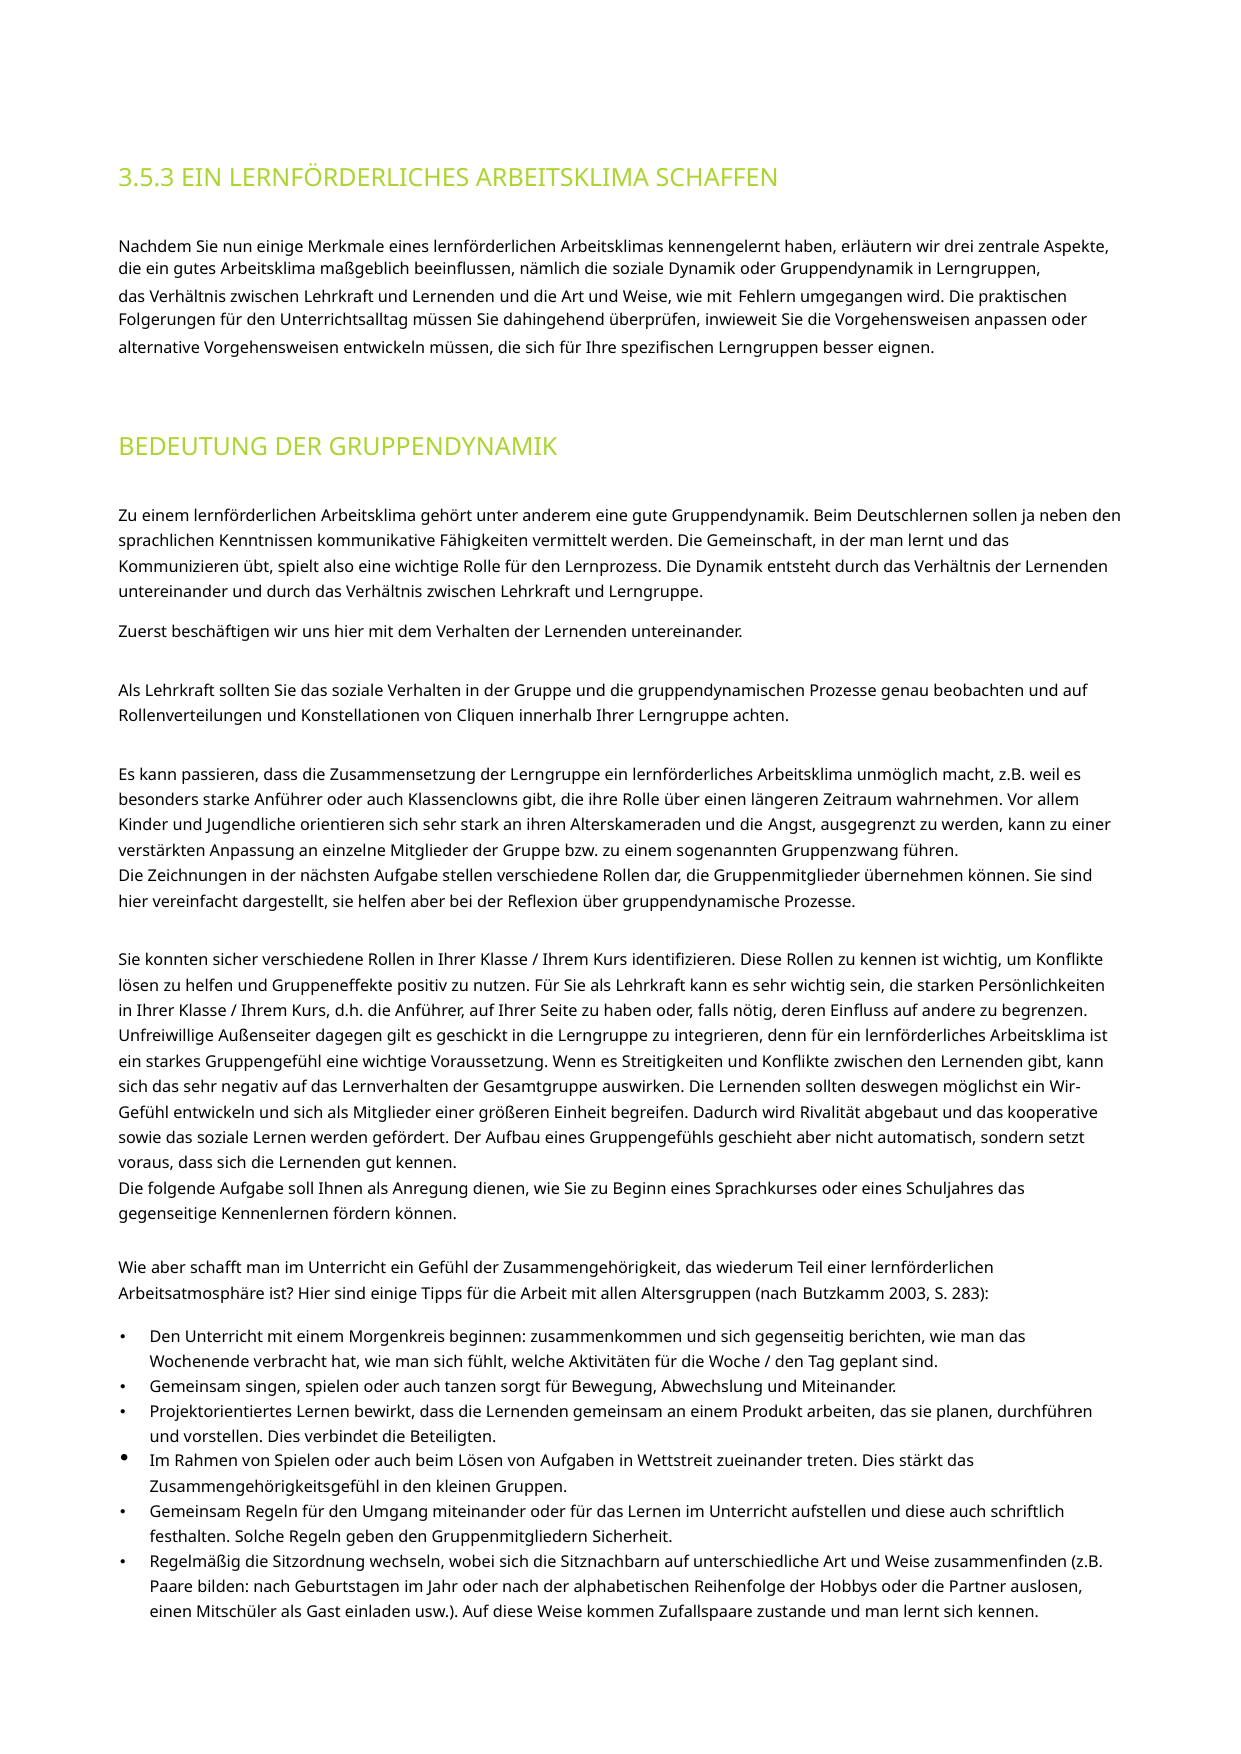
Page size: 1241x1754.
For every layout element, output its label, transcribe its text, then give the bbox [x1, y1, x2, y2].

text Die folgende Aufgabe soll Ihnen als Anregung dienen, wie Sie zu Beginn eines Sprachkurses oder eines Schuljahres das gegenseitige Kennenlernen fördern können. [118, 1177, 1122, 1224]
list Im Rahmen von Spielen oder auch beim Lösen von Aufgaben in Wettstreit zueinander treten. Dies stärkt das Zusammengehörigkeitsgefühl in den kleinen Gruppen. [120, 1447, 1122, 1497]
list Den Unterricht mit einem Morgenkreis beginnen: zusammenkommen und sich gegenseitig berichten, wie man das Wochenende verbracht hat, wie man sich fühlt, welche Aktivitäten für die Woche / den Tag geplant sind. [120, 1322, 1122, 1372]
text Nachdem Sie nun einige Merkmale eines lernförderlichen Arbeitsklimas kennengelernt haben, erläutern wir drei zentrale Aspekte, die ein gutes Arbeitsklima maßgeblich beeinflussen, nämlich die soziale Dynamik oder Gruppendynamik in Lerngruppen, das Verhältnis zwischen Lehrkraft und Lernenden und die Art und Weise, wie mit Fehlern umgegangen wird. Die praktischen Folgerungen für den Unterrichtsalltag müssen Sie dahingehend überprüfen, inwieweit Sie die Vorgehensweisen anpassen oder alternative Vorgehensweisen entwickeln müssen, die sich für Ihre spezifischen Lerngruppen besser eignen. [118, 235, 1122, 359]
list Regelmäßig die Sitzordnung wechseln, wobei sich die Sitznachbarn auf unterschiedliche Art und Weise zusammenfinden (z.B. Paare bilden: nach Geburtstagen im Jahr oder nach der alphabetischen Reihenfolge der Hobbys oder die Partner auslosen, einen Mitschüler als Gast einladen usw.). Auf diese Weise kommen Zufallspaare zustande und man lernt sich kennen. [120, 1547, 1122, 1622]
list Projektorientiertes Lernen bewirkt, dass die Lernenden gemeinsam an einem Produkt arbeiten, das sie planen, durchführen und vorstellen. Dies verbindet die Beteiligten. [120, 1397, 1122, 1447]
text Wie aber schafft man im Unterricht ein Gefühl der Zusammengehörigkeit, das wiederum Teil einer lernförderlichen Arbeitsatmosphäre ist? Hier sind einige Tipps für die Arbeit mit allen Altersgruppen (nach Butzkamm 2003, S. 283): [118, 1256, 1122, 1304]
text Die Zeichnungen in der nächsten Aufgabe stellen verschiedene Rollen dar, die Gruppenmitglieder übernehmen können. Sie sind hier vereinfacht dargestellt, sie helfen aber bei der Reflexion über gruppendynamische Prozesse. [118, 864, 1122, 912]
subtitle BEDEUTUNG DER GRUPPENDYNAMIK [118, 429, 1122, 463]
list Gemeinsam singen, spielen oder auch tanzen sorgt für Bewegung, Abwechslung und Miteinander. [120, 1372, 1122, 1397]
subtitle 3.5.3 EIN LERNFÖRDERLICHES ARBEITSKLIMA SCHAFFEN [118, 159, 1122, 193]
text Es kann passieren, dass die Zusammensetzung der Lerngruppe ein lernförderliches Arbeitsklima unmöglich macht, z.B. weil es besonders starke Anführer oder auch Klassenclowns gibt, die ihre Rolle über einen längeren Zeitraum wahrnehmen. Vor allem Kinder und Jugendliche orientieren sich sehr stark an ihren Alterskameraden und die Angst, ausgegrenzt zu werden, kann zu einer verstärkten Anpassung an einzelne Mitglieder der Gruppe bzw. zu einem sogenannten Gruppenzwang führen. [118, 763, 1122, 861]
text Als Lehrkraft sollten Sie das soziale Verhalten in der Gruppe und die gruppendynamischen Prozesse genau beobachten und auf Rollenverteilungen und Konstellationen von Cliquen innerhalb Ihrer Lerngruppe achten. [118, 679, 1122, 726]
list Gemeinsam Regeln für den Umgang miteinander oder für das Lernen im Unterricht aufstellen und diese auch schriftlich festhalten. Solche Regeln geben den Gruppenmitgliedern Sicherheit. [120, 1497, 1122, 1547]
text Sie konnten sicher verschiedene Rollen in Ihrer Klasse / Ihrem Kurs identifizieren. Diese Rollen zu kennen ist wichtig, um Konflikte lösen zu helfen und Gruppeneffekte positiv zu nutzen. Für Sie als Lehrkraft kann es sehr wichtig sein, die starken Persönlichkeiten in Ihrer Klasse / Ihrem Kurs, d.h. die Anführer, auf Ihrer Seite zu haben oder, falls nötig, deren Einfluss auf andere zu begrenzen. Unfreiwillige Außenseiter dagegen gilt es geschickt in die Lerngruppe zu integrieren, denn für ein lernförderliches Arbeitsklima ist ein starkes Gruppengefühl eine wichtige Voraussetzung. Wenn es Streitigkeiten und Konflikte zwischen den Lernenden gibt, kann sich das sehr negativ auf das Lernverhalten der Gesamtgruppe auswirken. Die Lernenden sollten deswegen möglichst ein Wir-Gefühl entwickeln und sich als Mitglieder einer größeren Einheit begreifen. Dadurch wird Rivalität abgebaut und das kooperative sowie das soziale Lernen werden gefördert. Der Aufbau eines Gruppengefühls geschieht aber nicht automatisch, sondern setzt voraus, dass sich die Lernenden gut kennen. [118, 948, 1122, 1174]
text Zu einem lernförderlichen Arbeitsklima gehört unter anderem eine gute Gruppendynamik. Beim Deutschlernen sollen ja neben den sprachlichen Kenntnissen kommunikative Fähigkeiten vermittelt werden. Die Gemeinschaft, in der man lernt und das Kommunizieren übt, spielt also eine wichtige Rolle für den Lernprozess. Die Dynamik entsteht durch das Verhältnis der Lernenden untereinander und durch das Verhältnis zwischen Lehrkraft und Lerngruppe. [118, 504, 1122, 602]
text Zuerst beschäftigen wir uns hier mit dem Verhalten der Lernenden untereinander. [118, 620, 1122, 642]
